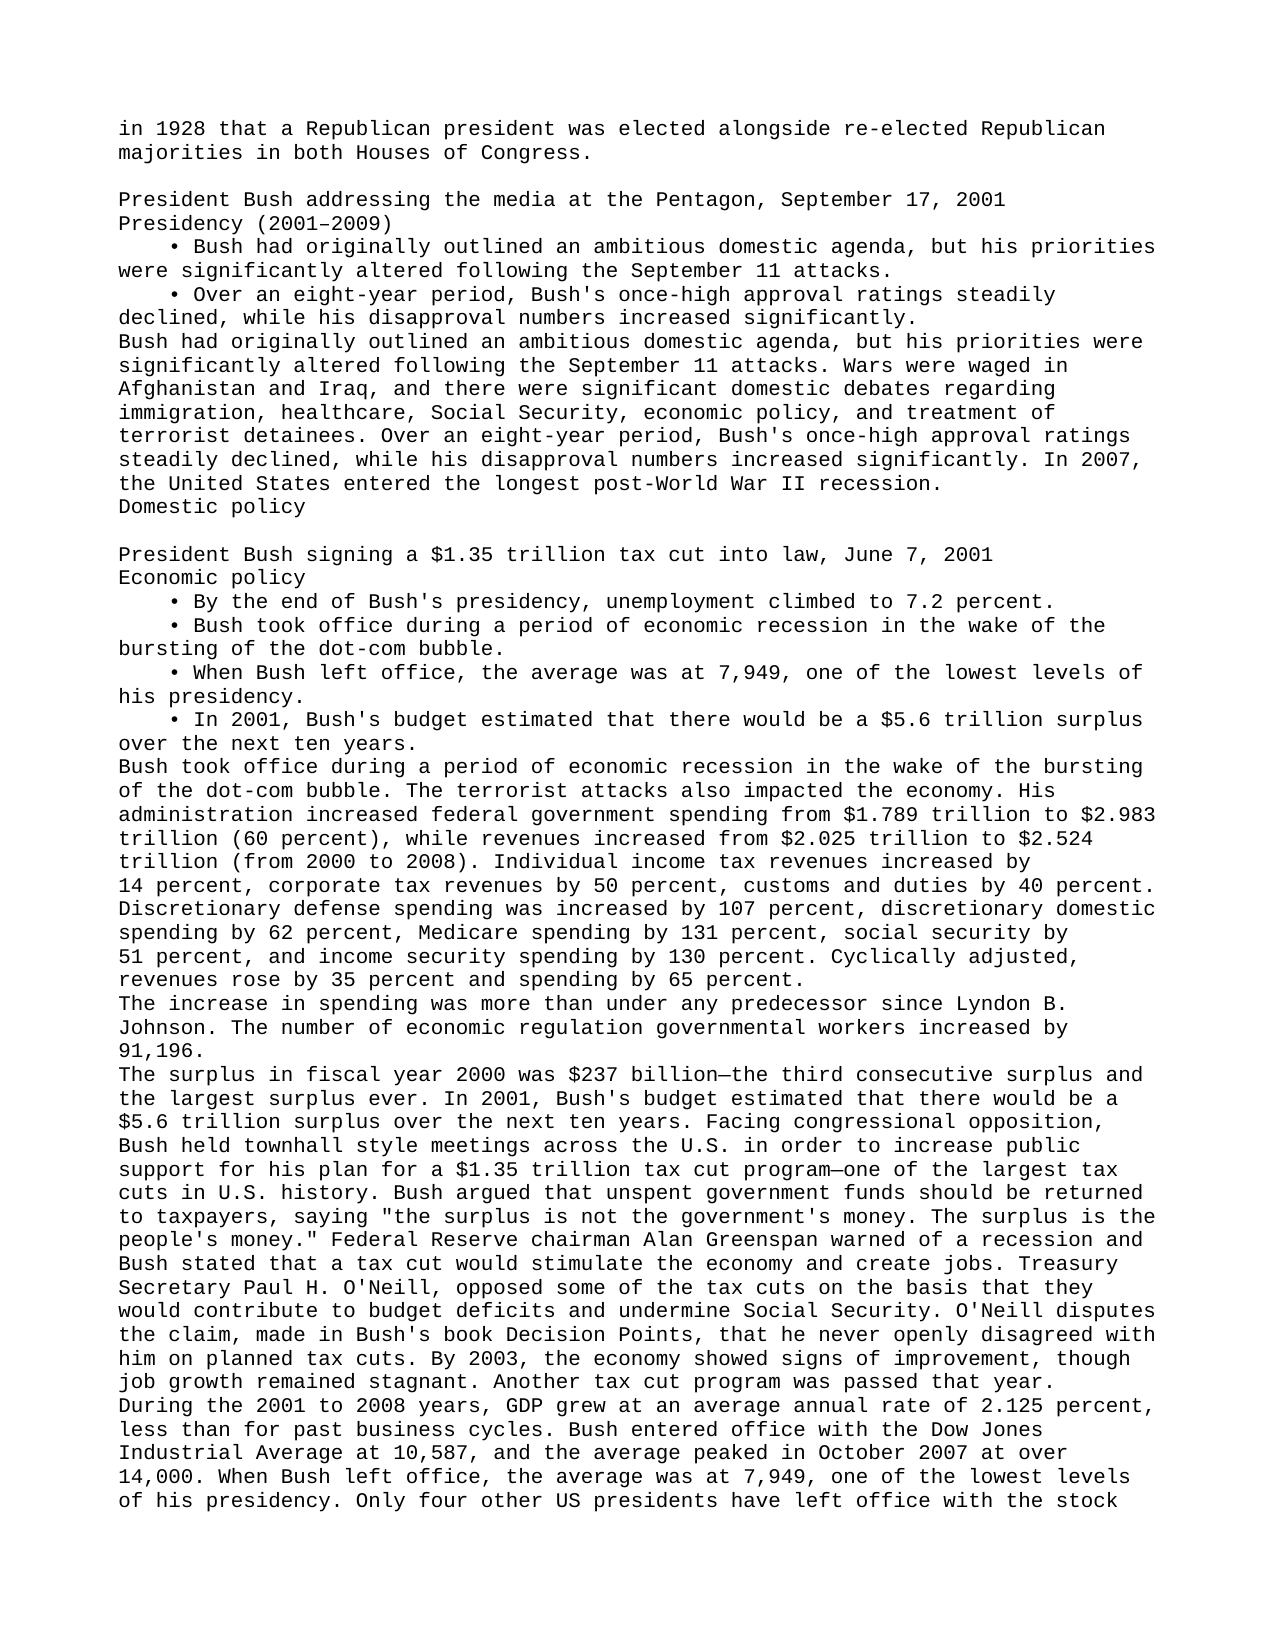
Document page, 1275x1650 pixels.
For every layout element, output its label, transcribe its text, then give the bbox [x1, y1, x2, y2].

text Bush took office during a period of economic recession in the wake of the bursting of the dot-com bubble. The terrorist attacks also impacted the economy. His administration increased federal government spending from $1.789 trillion to $2.983 trillion (60 percent), while revenues increased from $2.025 trillion to $2.524 trillion (from 2000 to 2008). Individual income tax revenues increased by 14 percent, corporate tax revenues by 50 percent, customs and duties by 40 percent. Discretionary defense spending was increased by 107 percent, discretionary domestic spending by 62 percent, Medicare spending by 131 percent, social security by 51 percent, and income security spending by 130 percent. Cyclically adjusted, revenues rose by 35 percent and spending by 65 percent. [118, 757, 1157, 993]
text Bush had originally outlined an ambitious domestic agenda, but his priorities were significantly altered following the September 11 attacks. Wars were waged in Afghanistan and Iraq, and there were significant domestic debates regarding immigration, healthcare, Social Security, economic policy, and treatment of terrorist detainees. Over an eight-year period, Bush's once-high approval ratings steadily declined, while his disapproval numbers increased significantly. In 2007, the United States entered the longest post-World War II recession. [118, 331, 1157, 496]
text • In 2001, Bush's budget estimated that there would be a $5.6 trillion surplus over the next ten years. [118, 709, 1157, 757]
text • When Bush left office, the average was at 7,949, one of the lowest levels of his presidency. [118, 662, 1157, 709]
text • By the end of Bush's presidency, unemployment climbed to 7.2 percent. [118, 591, 1157, 615]
text Economic policy [118, 567, 1157, 591]
text The increase in spending was more than under any predecessor since Lyndon B. Johnson. The number of economic regulation governmental workers increased by 91,196. [118, 993, 1157, 1064]
text • Bush took office during a period of economic recession in the wake of the bursting of the dot-com bubble. [118, 615, 1157, 662]
text President Bush addressing the media at the Pentagon, September 17, 2001 [118, 189, 1157, 213]
text in 1928 that a Republican president was elected alongside re-elected Republican majorities in both Houses of Congress. [118, 118, 1157, 165]
text • Over an eight-year period, Bush's once-high approval ratings steadily declined, while his disapproval numbers increased significantly. [118, 284, 1157, 331]
text President Bush signing a $1.35 trillion tax cut into law, June 7, 2001 [118, 544, 1157, 567]
text Domestic policy [118, 496, 1157, 520]
text • Bush had originally outlined an ambitious domestic agenda, but his priorities were significantly altered following the September 11 attacks. [118, 236, 1157, 284]
text During the 2001 to 2008 years, GDP grew at an average annual rate of 2.125 percent, less than for past business cycles. Bush entered office with the Dow Jones Industrial Average at 10,587, and the average peaked in October 2007 at over 14,000. When Bush left office, the average was at 7,949, one of the lowest levels of his presidency. Only four other US presidents have left office with the stock [118, 1395, 1157, 1513]
text The surplus in fiscal year 2000 was $237 billion—the third consecutive surplus and the largest surplus ever. In 2001, Bush's budget estimated that there would be a $5.6 trillion surplus over the next ten years. Facing congressional opposition, Bush held townhall style meetings across the U.S. in order to increase public support for his plan for a $1.35 trillion tax cut program—one of the largest tax cuts in U.S. history. Bush argued that unspent government funds should be returned to taxpayers, saying "the surplus is not the government's money. The surplus is the people's money." Federal Reserve chairman Alan Greenspan warned of a recession and Bush stated that a tax cut would stimulate the economy and create jobs. Treasury Secretary Paul H. O'Neill, opposed some of the tax cuts on the basis that they would contribute to budget deficits and undermine Social Security. O'Neill disputes the claim, made in Bush's book Decision Points, that he never openly disagreed with him on planned tax cuts. By 2003, the economy showed signs of improvement, though job growth remained stagnant. Another tax cut program was passed that year. [118, 1064, 1157, 1395]
text Presidency (2001–2009) [118, 213, 1157, 236]
